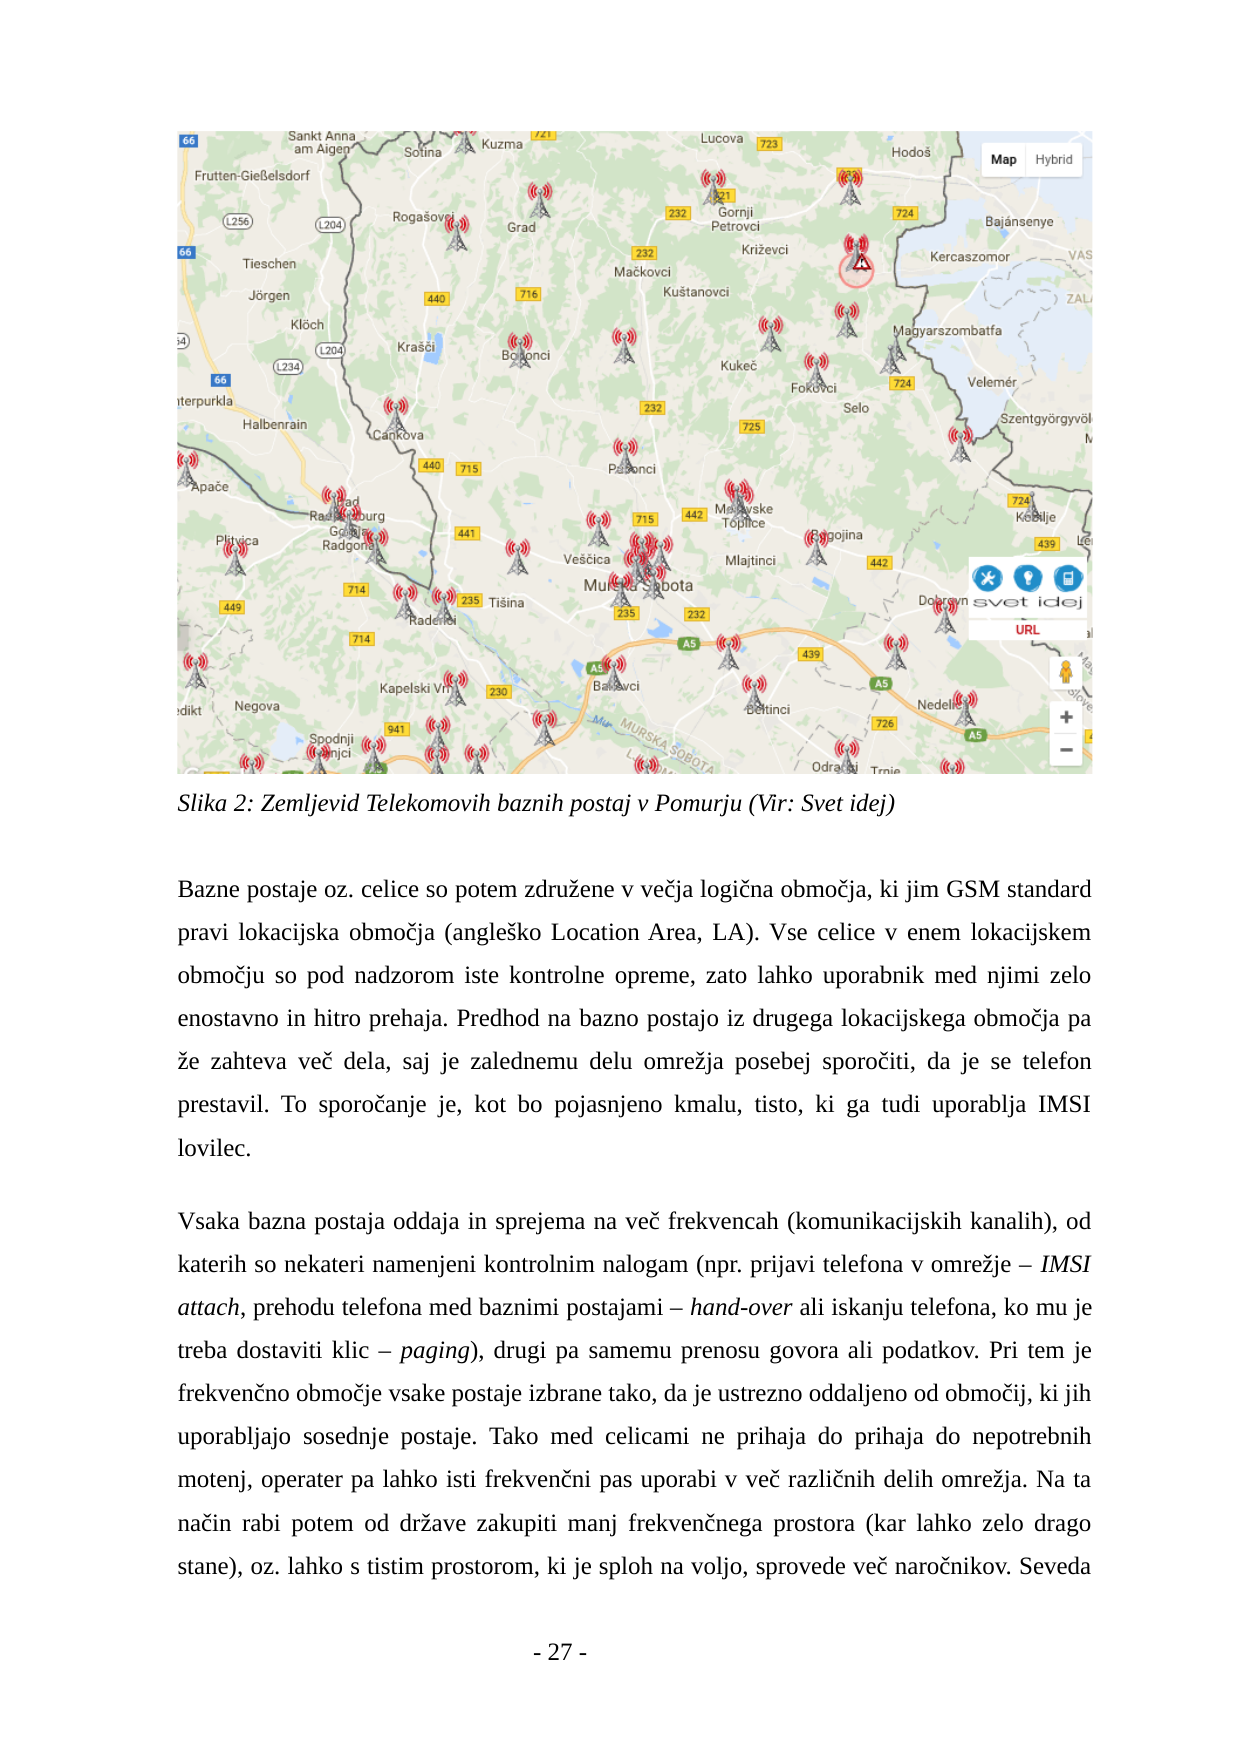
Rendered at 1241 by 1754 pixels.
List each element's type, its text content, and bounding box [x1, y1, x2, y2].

picture [177, 130, 1093, 774]
text [177, 118, 1093, 130]
text Vsaka bazna postaja oddaja in sprejema na več frekvencah (komunikacijskih kanalih), od katerih so nekateri namenjeni kontrolnim nalogam (npr. prijavi telefona v omrežje – IMSI attach, prehodu telefona med baznimi postajami – hand-over ali iskanju telefona, ko mu je treba dostaviti klic – paging), drugi pa samemu prenosu govora ali podatkov. Pri tem je frekvenčno območje vsake postaje izbrane tako, da je ustrezno oddaljeno od območij, ki jih uporabljajo sosednje postaje. Tako med celicami ne prihaja do prihaja do nepotrebnih motenj, operater pa lahko isti frekvenčni pas uporabi v več različnih delih omrežja. Na ta način rabi potem od države zakupiti manj frekvenčnega prostora (kar lahko zelo drago stane), oz. lahko s tistim prostorom, ki je sploh na voljo, sprovede več naročnikov. Seveda [177, 1206, 1093, 1579]
text Bazne postaje oz. celice so potem združene v večja logična območja, ki jim GSM standard pravi lokacijska območja (angleško Location Area, LA). Vse celice v enem lokacijskem območju so pod nadzorom iste kontrolne opreme, zato lahko uporabnik med njimi zelo enostavno in hitro prehaja. Predhod na bazno postajo iz drugega lokacijskega območja pa že zahteva več dela, saj je zalednemu delu omrežja posebej sporočiti, da je se telefon prestavil. To sporočanje je, kot bo pojasnjeno kmalu, tisto, ki ga tudi uporablja IMSI lovilec. [177, 816, 1093, 1161]
text Slika 2: Zemljevid Telekomovih baznih postaj v Pomurju (Vir: Svet idej) [177, 774, 1093, 816]
